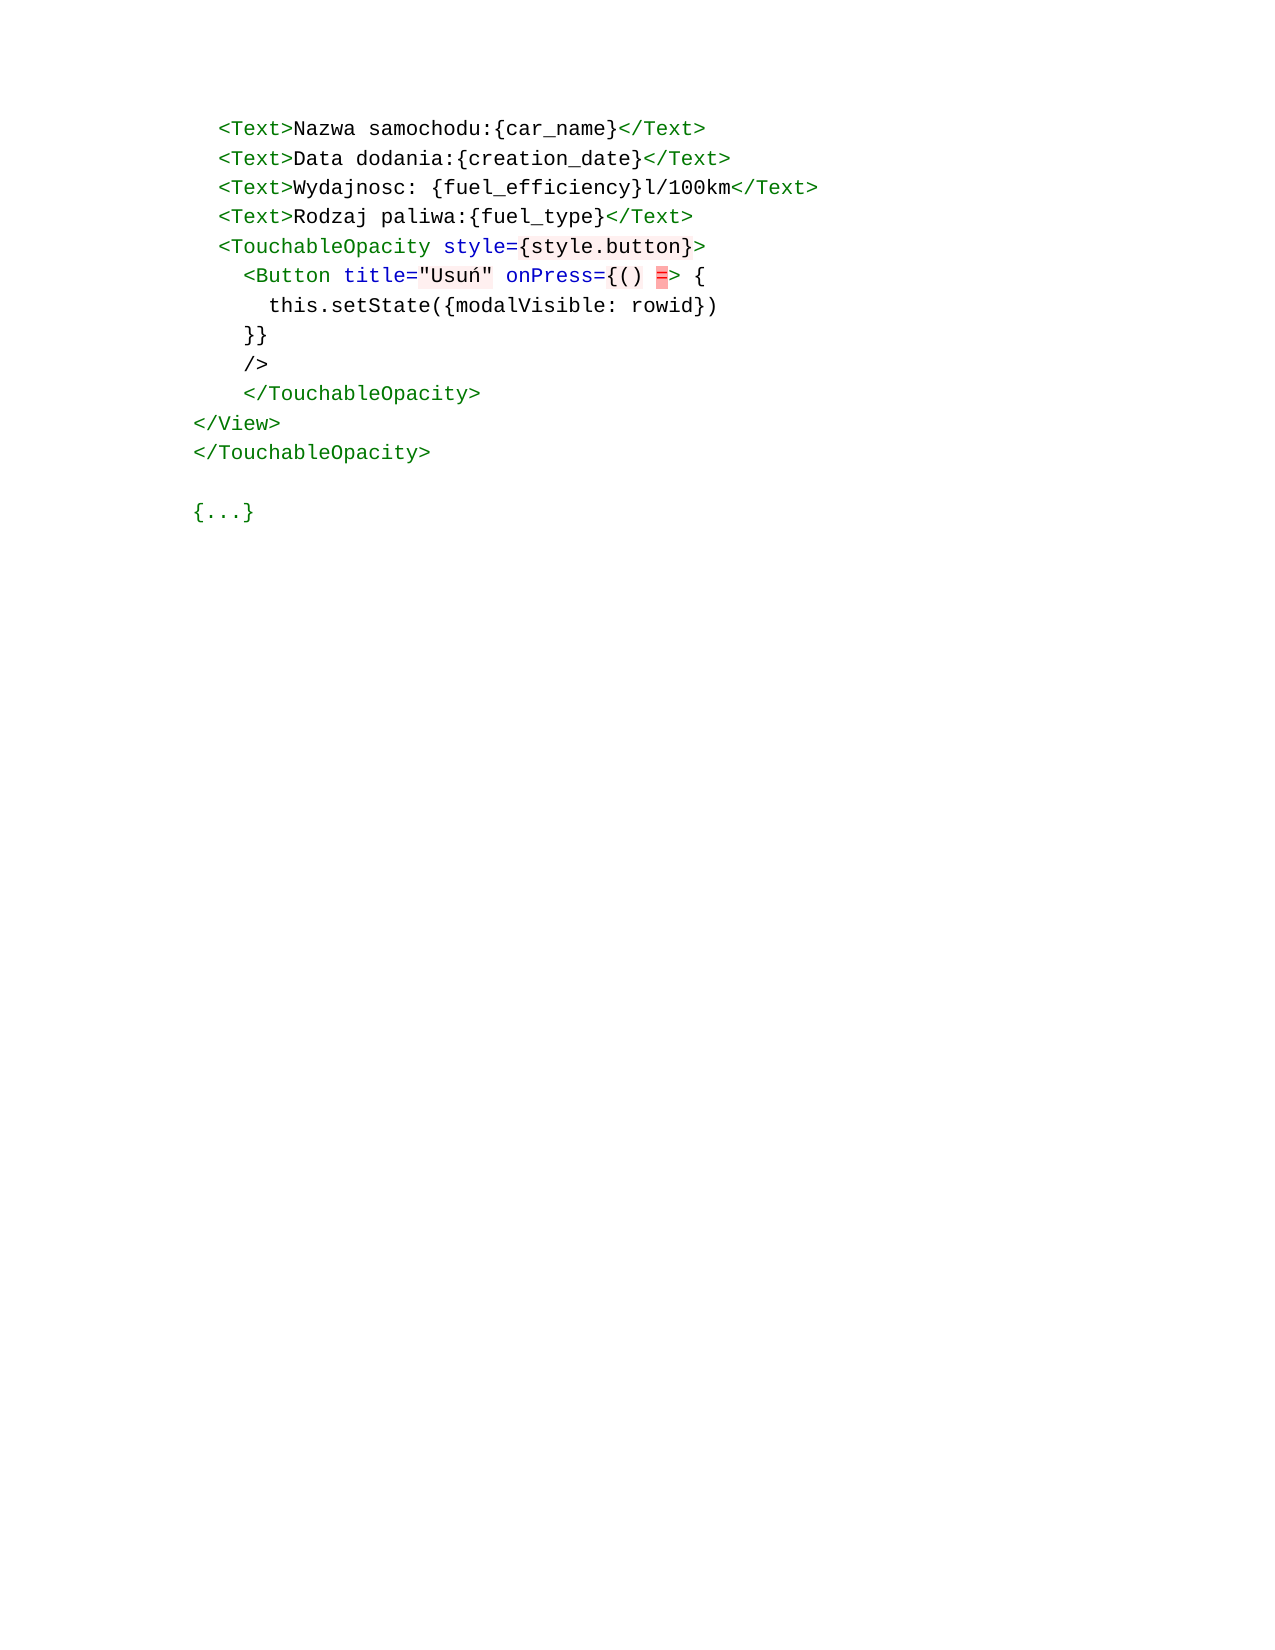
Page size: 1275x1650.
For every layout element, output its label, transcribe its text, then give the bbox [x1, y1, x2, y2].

text <Text>Rodzaj paliwa:{fuel_type}</Text> [118, 207, 1157, 230]
text <Text>Wydajnosc: {fuel_efficiency}l/100km</Text> [118, 177, 1157, 201]
text this.setState({modalVisible: rowid}) [118, 295, 1157, 319]
text {...} [118, 501, 1157, 554]
text <TouchableOpacity style={style.button}> [118, 236, 1157, 260]
text </TouchableOpacity> [118, 442, 1157, 466]
text </View> [118, 413, 1157, 437]
text <Text>Nazwa samochodu:{car_name}</Text> [118, 118, 1157, 142]
text }} [118, 324, 1157, 348]
text </TouchableOpacity> [118, 383, 1157, 407]
text <Text>Data dodania:{creation_date}</Text> [118, 148, 1157, 171]
text <Button title="Usuń" onPress={() => { [118, 266, 1157, 289]
text /> [118, 354, 1157, 378]
